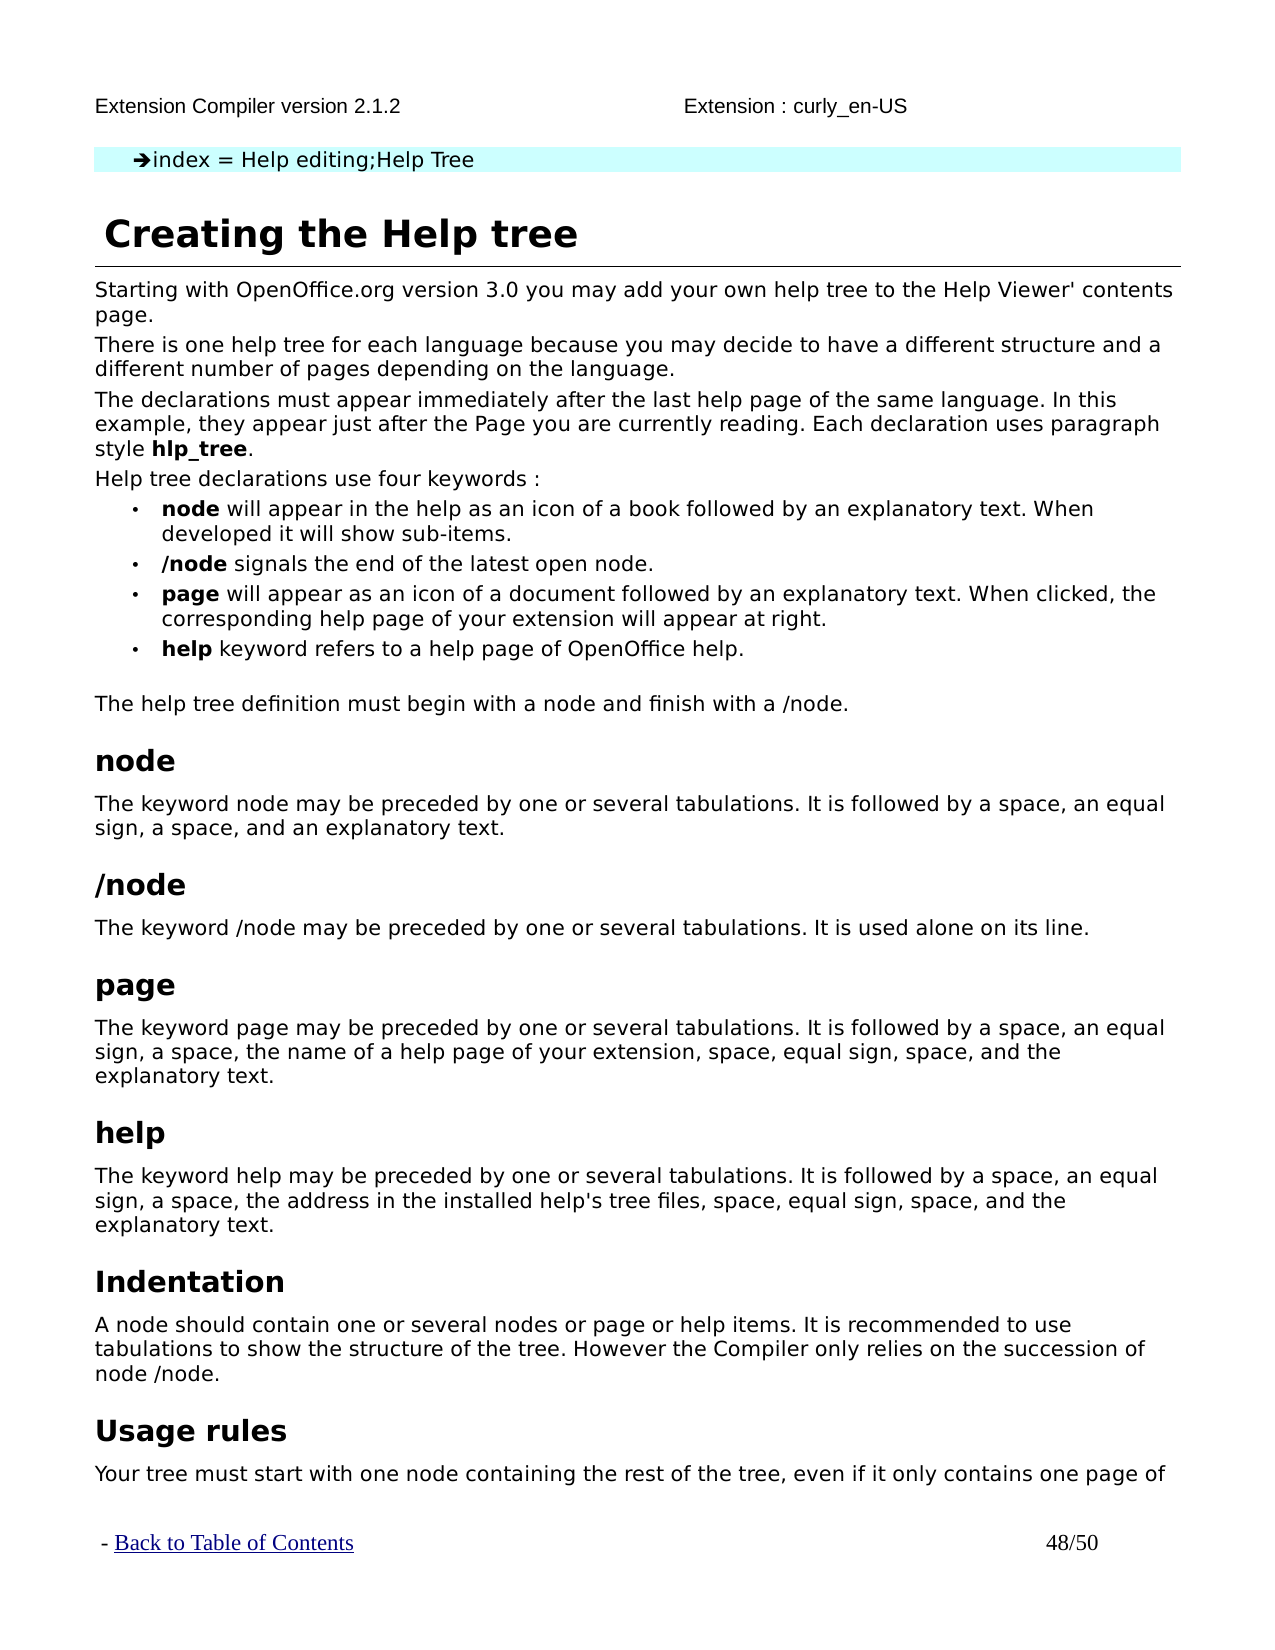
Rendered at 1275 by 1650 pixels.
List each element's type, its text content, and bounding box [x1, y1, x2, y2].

text There is one help tree for each language because you may decide to have a different structure and a different number of pages depending on the language. [94, 333, 1181, 382]
text The declarations must appear immediately after the last help page of the same language. In this example, they appear just after the Page you are currently reading. Each declaration uses paragraph style hlp_tree. [94, 388, 1181, 461]
text Starting with OpenOffice.org version 3.0 you may add your own help tree to the Help Viewer' contents page. [94, 278, 1181, 327]
text help [94, 1117, 1181, 1151]
text Indentation [94, 1265, 1181, 1299]
text The keyword /node may be preceded by one or several tabulations. It is used alone on its line. [94, 916, 1181, 940]
list node will appear in the help as an icon of a book followed by an explanatory text. When developed it will show sub-items. [132, 497, 1181, 546]
text node [94, 744, 1181, 778]
list help keyword refers to a help page of OpenOffice help. [132, 637, 1181, 662]
text Help tree declarations use four keywords : [94, 467, 1181, 491]
text A node should contain one or several nodes or page or help items. It is recommended to use tabulations to show the structure of the tree. However the Compiler only relies on the succession of node /node. [94, 1313, 1181, 1386]
text /node [94, 868, 1181, 902]
text Usage rules [94, 1414, 1181, 1448]
text The keyword page may be preceded by one or several tabulations. It is followed by a space, an equal sign, a space, the name of a help page of your extension, space, equal sign, space, and the explanatory text. [94, 1016, 1181, 1089]
text The keyword node may be preceded by one or several tabulations. It is followed by a space, an equal sign, a space, and an explanatory text. [94, 792, 1181, 841]
text Creating the Help tree [94, 203, 1181, 266]
list page will appear as an icon of a document followed by an explanatory text. When clicked, the corresponding help page of your extension will appear at right. [132, 582, 1181, 631]
text page [94, 968, 1181, 1002]
list /node signals the end of the latest open node. [132, 552, 1181, 577]
text The help tree definition must begin with a node and finish with a /node. [94, 667, 1181, 716]
list index = Help editing;Help Tree [94, 147, 1181, 172]
text The keyword help may be preceded by one or several tabulations. It is followed by a space, an equal sign, a space, the address in the installed help's tree files, space, equal sign, space, and the explanatory text. [94, 1164, 1181, 1238]
text Your tree must start with one node containing the rest of the tree, even if it only contains one page of [94, 1461, 1181, 1486]
